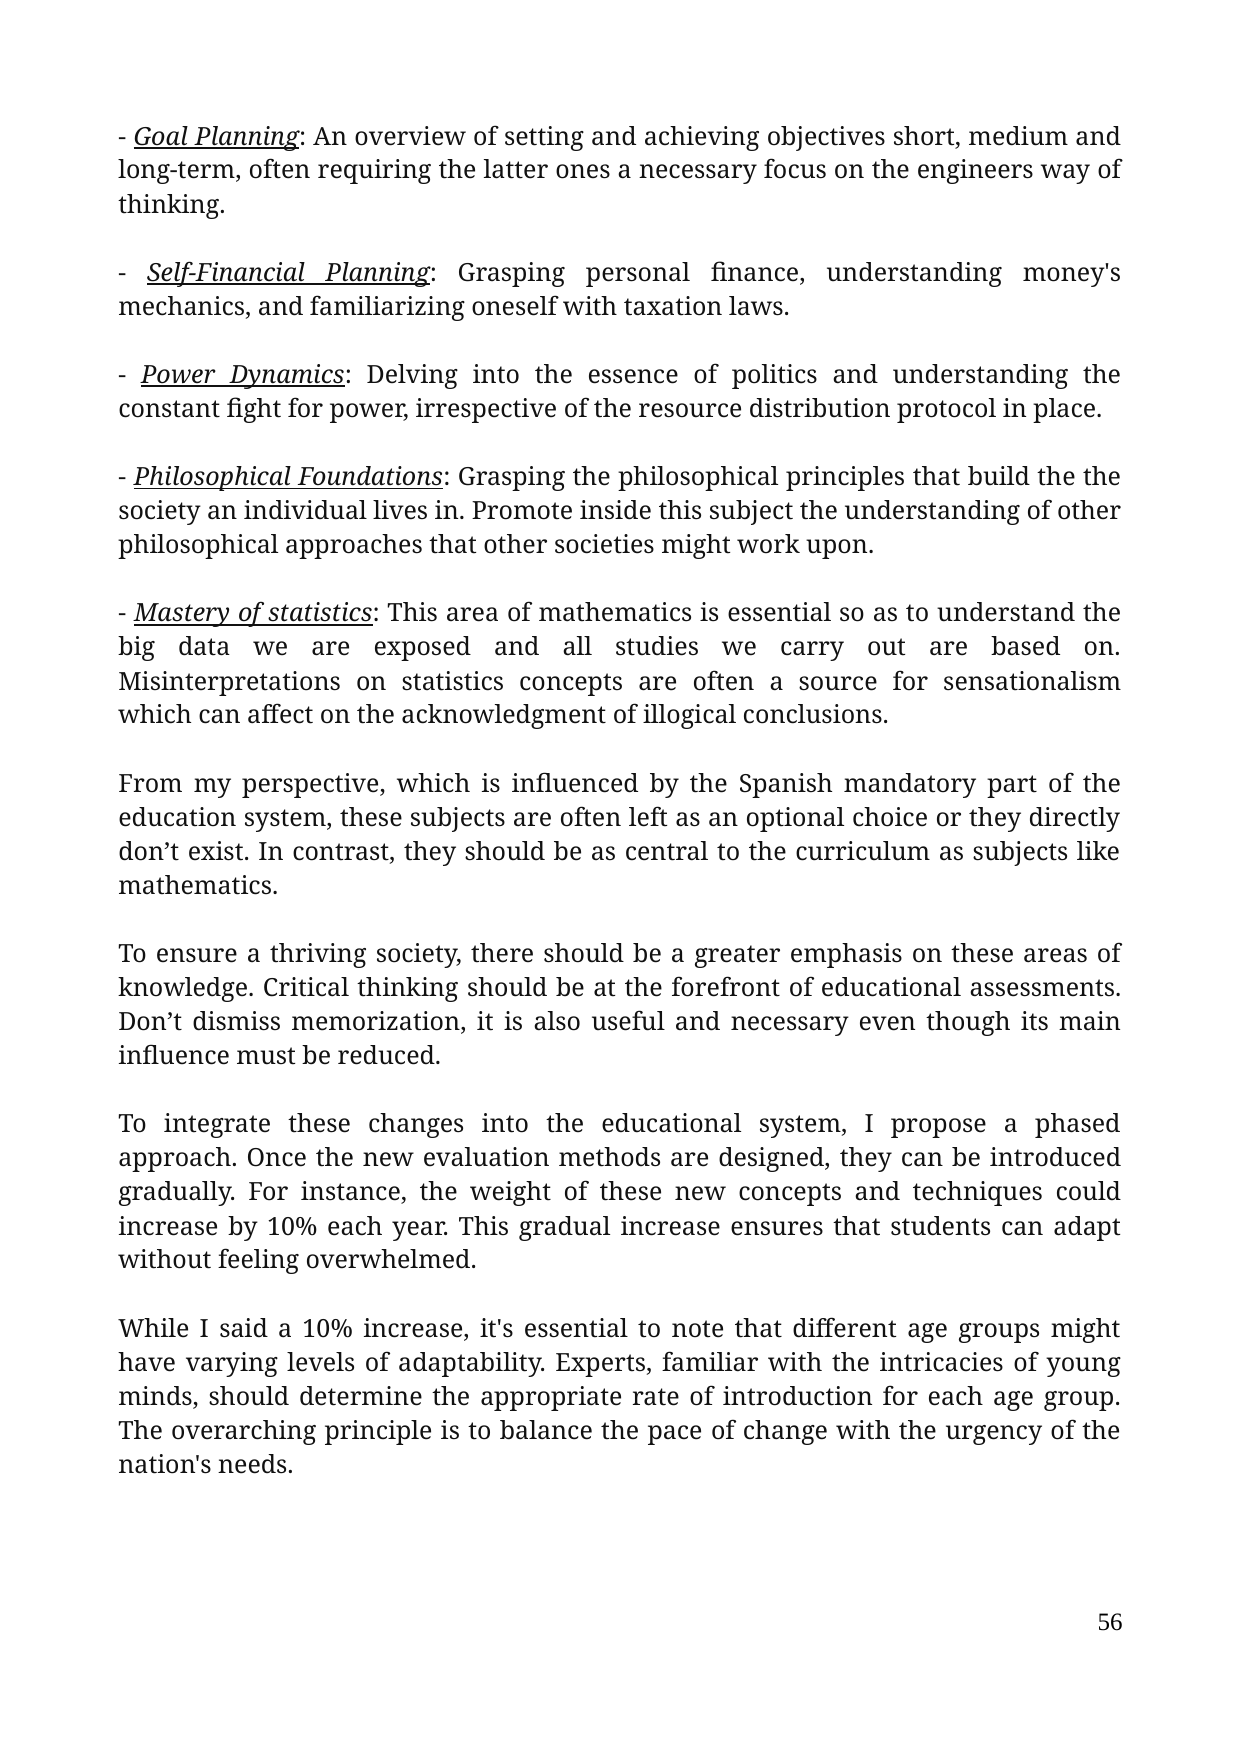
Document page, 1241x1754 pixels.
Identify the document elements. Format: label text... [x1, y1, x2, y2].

text - Mastery of statistics: This area of mathematics is essential so as to understand the big data we are exposed and all studies we carry out are based on. Misinterpretations on statistics concepts are often a source for sensationalism which can affect on the acknowledgment of illogical conclusions. [118, 595, 1122, 731]
text - Goal Planning: An overview of setting and achieving objectives short, medium and long-term, often requiring the latter ones a necessary focus on the engineers way of thinking. [118, 118, 1122, 220]
text From my perspective, which is influenced by the Spanish mandatory part of the education system, these subjects are often left as an optional choice or they directly don’t exist. In contrast, they should be as central to the curriculum as subjects like mathematics. [118, 765, 1122, 902]
text - Power Dynamics: Delving into the essence of politics and understanding the constant fight for power, irrespective of the resource distribution protocol in place. [118, 357, 1122, 425]
text - Self-Financial Planning: Grasping personal finance, understanding money's mechanics, and familiarizing oneself with taxation laws. [118, 254, 1122, 322]
text To ensure a thriving society, there should be a greater emphasis on these areas of knowledge. Critical thinking should be at the forefront of educational assessments. Don’t dismiss memorization, it is also useful and necessary even though its main influence must be reduced. [118, 936, 1122, 1072]
text While I said a 10% increase, it's essential to note that different age groups might have varying levels of adaptability. Experts, familiar with the intricacies of young minds, should determine the appropriate rate of introduction for each age group. The overarching principle is to balance the pace of change with the urgency of the nation's needs. [118, 1310, 1122, 1481]
text - Philosophical Foundations: Grasping the philosophical principles that build the the society an individual lives in. Promote inside this subject the understanding of other philosophical approaches that other societies might work upon. [118, 459, 1122, 561]
text To integrate these changes into the educational system, I propose a phased approach. Once the new evaluation methods are designed, they can be introduced gradually. For instance, the weight of these new concepts and techniques could increase by 10% each year. This gradual increase ensures that students can adapt without feeling overwhelmed. [118, 1106, 1122, 1276]
